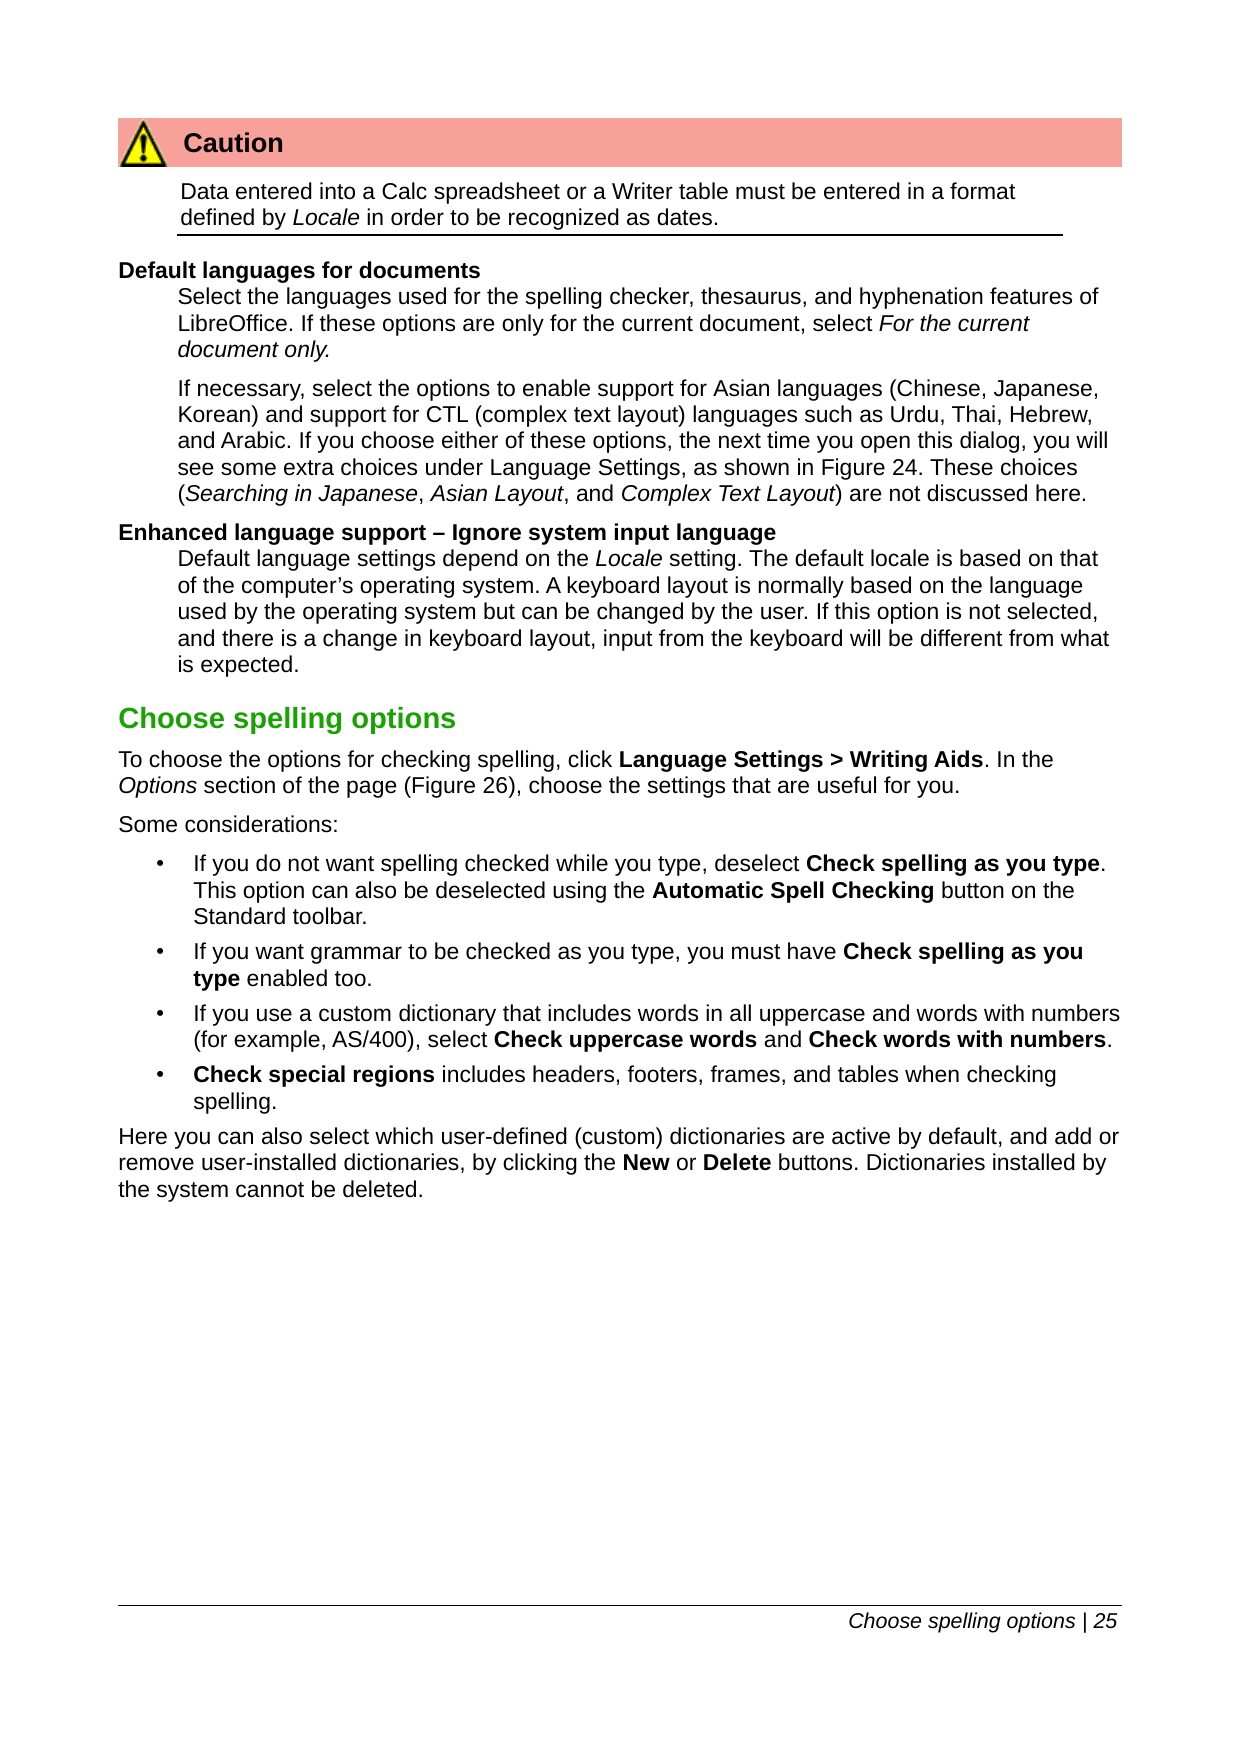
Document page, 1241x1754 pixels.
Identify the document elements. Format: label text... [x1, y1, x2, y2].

text Data entered into a Calc spreadsheet or a Writer table must be entered in a format defined by Locale in order to be recognized as dates. [177, 175, 1063, 234]
text To choose the options for checking spelling, click Language Settings > Writing Aids. In the Options section of the page (Figure 26), choose the settings that are useful for you. [118, 746, 1122, 799]
text If necessary, select the options to enable support for Asian languages (Chinese, Japanese, Korean) and support for CTL (complex text layout) languages such as Urdu, Thai, Hebrew, and Arabic. If you choose either of these options, the next time you open this dialog, you will see some extra choices under Language Settings, as shown in Figure 24. These choices (Searching in Japanese, Asian Layout, and Complex Text Layout) are not discussed here. [177, 375, 1122, 507]
list If you want grammar to be checked as you type, you must have Check spelling as you type enabled too. [156, 938, 1122, 991]
text Default language settings depend on the Locale setting. The default locale is based on that of the computer’s operating system. A keyboard layout is normally based on the language used by the operating system but can be changed by the user. If this option is not selected, and there is a change in keyboard layout, input from the keyboard will be different from what is expected. [177, 545, 1122, 677]
text Here you can also select which user-defined (custom) dictionaries are active by default, and add or remove user-installed dictionaries, by clicking the New or Delete buttons. Dictionaries installed by the system cannot be deleted. [118, 1123, 1122, 1202]
text Some considerations: [118, 811, 1122, 838]
list Check special regions includes headers, footers, frames, and tables when checking spelling. [156, 1061, 1122, 1114]
list If you use a custom dictionary that includes words in all uppercase and words with numbers (for example, AS/400), select Check uppercase words and Check words with numbers. [156, 1000, 1122, 1052]
text Select the languages used for the spelling checker, thesaurus, and hyphenation features of LibreOffice. If these options are only for the current document, select For the current document only. [177, 283, 1122, 362]
list If you do not want spelling checked while you type, deselect Check spelling as you type. This option can also be deselected using the Automatic Spell Checking button on the Standard toolbar. [156, 850, 1122, 929]
text Default languages for documents [118, 257, 1122, 283]
subtitle Caution [118, 118, 1122, 167]
text Enhanced language support – Ignore system input language [118, 519, 1122, 545]
picture [119, 119, 167, 167]
subtitle Choose spelling options [118, 701, 1122, 734]
